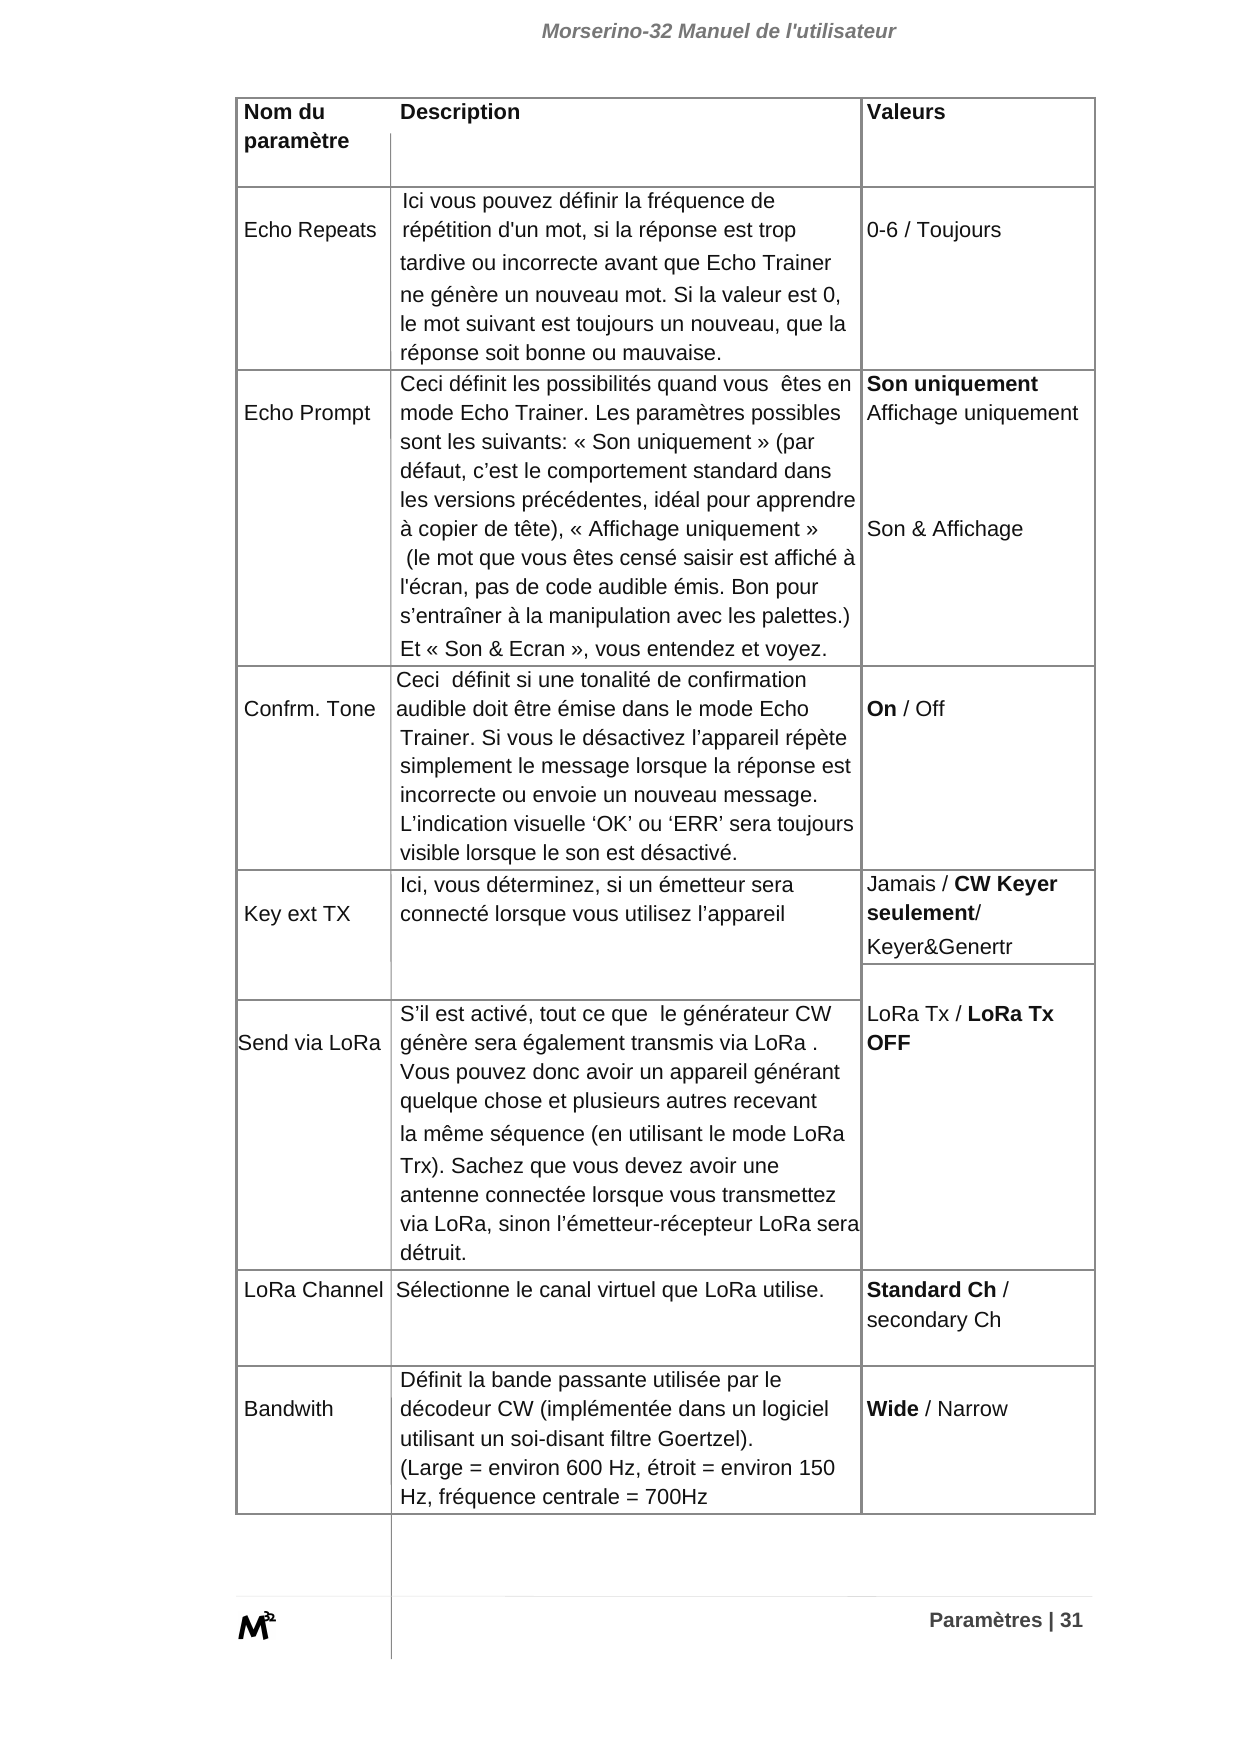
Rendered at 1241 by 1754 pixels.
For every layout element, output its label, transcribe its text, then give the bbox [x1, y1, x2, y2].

table_cell [238, 1455, 390, 1513]
table_cell [863, 1425, 1094, 1455]
table_cell antenne connectée lorsque vous transmettez via LoRa, sinon l’émetteur-récepteur LoRa sera détruit. [393, 1182, 860, 1269]
table_cell [238, 429, 390, 545]
table_cell 0-6 / Toujours [863, 188, 1094, 246]
table_cell Trainer. Si vous le désactivez l’appareil répète simplement le message lorsque la réponse est incorrecte ou envoie un nouveau message. [393, 725, 860, 811]
table_cell [393, 157, 860, 186]
table_cell [393, 1306, 860, 1336]
table_cell [238, 1182, 390, 1269]
table_cell Key ext TX [238, 871, 390, 929]
table_cell Sélectionne le canal virtuel que LoRa utilise. [392, 1271, 860, 1306]
table_cell L’indication visuelle ‘OK’ ou ‘ERR’ sera toujours visible lorsque le son est désactivé. [393, 811, 860, 869]
table_cell [863, 1182, 1094, 1269]
table_cell ne génère un nouveau mot. Si la valeur est 0, [393, 279, 860, 311]
table_cell [393, 128, 860, 157]
table_cell [238, 1150, 390, 1182]
table_cell [238, 1336, 390, 1365]
table_cell la même séquence (en utilisant le mode LoRa [393, 1117, 860, 1150]
table_cell secondary Ch [863, 1306, 1094, 1336]
table_cell sont les suivants: « Son uniquement » (par défaut, c’est le comportement standard dans les versions précédentes, idéal pour apprendre à copier de tête), « Affichage uniquement » [393, 429, 860, 545]
table_cell tardive ou incorrecte avant que Echo Trainer [393, 246, 860, 278]
text Morserino-32 Manuel de l'utilisateur [542, 19, 1094, 43]
table_cell Echo Repeats [238, 188, 390, 246]
table_cell [238, 279, 390, 311]
table_cell [238, 1306, 390, 1336]
table_header Valeurs [863, 99, 1094, 128]
table_cell utilisant un soi-disant filtre Goertzel). [393, 1425, 860, 1455]
table_cell [863, 1150, 1094, 1182]
table_cell [863, 157, 1094, 186]
table_cell LoRa Channel [238, 1271, 390, 1306]
table_cell [863, 1455, 1094, 1513]
table_cell [238, 311, 390, 369]
table_header Description [393, 99, 860, 128]
table_cell (Large = environ 600 Hz, étroit = environ 150 Hz, fréquence centrale = 700Hz [393, 1455, 860, 1513]
table_cell [238, 246, 390, 278]
table_cell Keyer&Genertr [863, 929, 1094, 963]
table_cell [393, 929, 860, 963]
table_cell [863, 1059, 1094, 1117]
table_cell [238, 632, 390, 664]
table_cell (le mot que vous êtes censé saisir est affiché à l'écran, pas de code audible émis. Bon pour s’entraîner à la manipulation avec les palettes.) [393, 545, 860, 632]
table_cell [863, 1117, 1094, 1150]
table_cell paramètre [238, 128, 393, 157]
table_cell Définit la bande passante utilisée par le décodeur CW (implémentée dans un logiciel [393, 1367, 860, 1425]
table_cell Confrm. Tone [238, 667, 390, 724]
table_cell [863, 311, 1094, 369]
table_cell [238, 1117, 390, 1150]
table_cell Son & Affichage [863, 429, 1094, 545]
text Paramètres | 31 [929, 1608, 1094, 1632]
table_cell [863, 811, 1094, 869]
table_cell [863, 965, 1094, 999]
table_cell [863, 545, 1094, 632]
table_cell [863, 128, 1094, 157]
table_cell Ici vous pouvez définir la fréquence de répétition d'un mot, si la réponse est trop [393, 188, 860, 246]
table_cell [863, 632, 1094, 664]
table_cell Wide / Narrow [863, 1367, 1094, 1425]
table_cell [238, 1059, 390, 1117]
table_cell Echo Prompt [238, 371, 390, 429]
table_cell Ceci définit les possibilités quand vous êtes en mode Echo Trainer. Les paramètres possibles [393, 371, 860, 429]
table_cell Son uniquement Affichage uniquement [863, 371, 1094, 429]
table_cell [238, 963, 390, 999]
table_cell [238, 157, 390, 186]
table_cell Ceci définit si une tonalité de confirmation audible doit être émise dans le mode Echo [393, 667, 860, 724]
table_cell Send via LoRa [238, 1001, 390, 1059]
table_cell [238, 725, 390, 811]
table_cell [863, 279, 1094, 311]
table_cell [863, 725, 1094, 811]
table_cell Ici, vous déterminez, si un émetteur sera connecté lorsque vous utilisez l’appareil [393, 871, 860, 929]
table_cell Jamais / CW Keyer seulement/ [863, 871, 1094, 929]
table_cell Bandwith [238, 1367, 390, 1425]
table_cell Vous pouvez donc avoir un appareil générant quelque chose et plusieurs autres recevant [393, 1059, 860, 1117]
table_cell S’il est activé, tout ce que le générateur CW génère sera également transmis via LoRa . [393, 1001, 860, 1059]
table_cell [393, 1336, 860, 1365]
table_cell [238, 545, 390, 632]
table_header Nom du [238, 99, 393, 128]
table_cell [238, 1425, 390, 1455]
table_cell [392, 963, 860, 999]
table_cell le mot suivant est toujours un nouveau, que la réponse soit bonne ou mauvaise. [393, 311, 860, 369]
table_cell On / Off [863, 667, 1094, 724]
table_cell [238, 811, 390, 869]
table_cell [863, 1336, 1094, 1365]
table_cell LoRa Tx / LoRa Tx OFF [863, 999, 1094, 1059]
table_cell Standard Ch / [863, 1271, 1094, 1306]
table_cell [238, 929, 390, 963]
table_cell [863, 246, 1094, 278]
table_cell Et « Son & Ecran », vous entendez et voyez. [393, 632, 860, 664]
table_cell Trx). Sachez que vous devez avoir une [393, 1150, 860, 1182]
